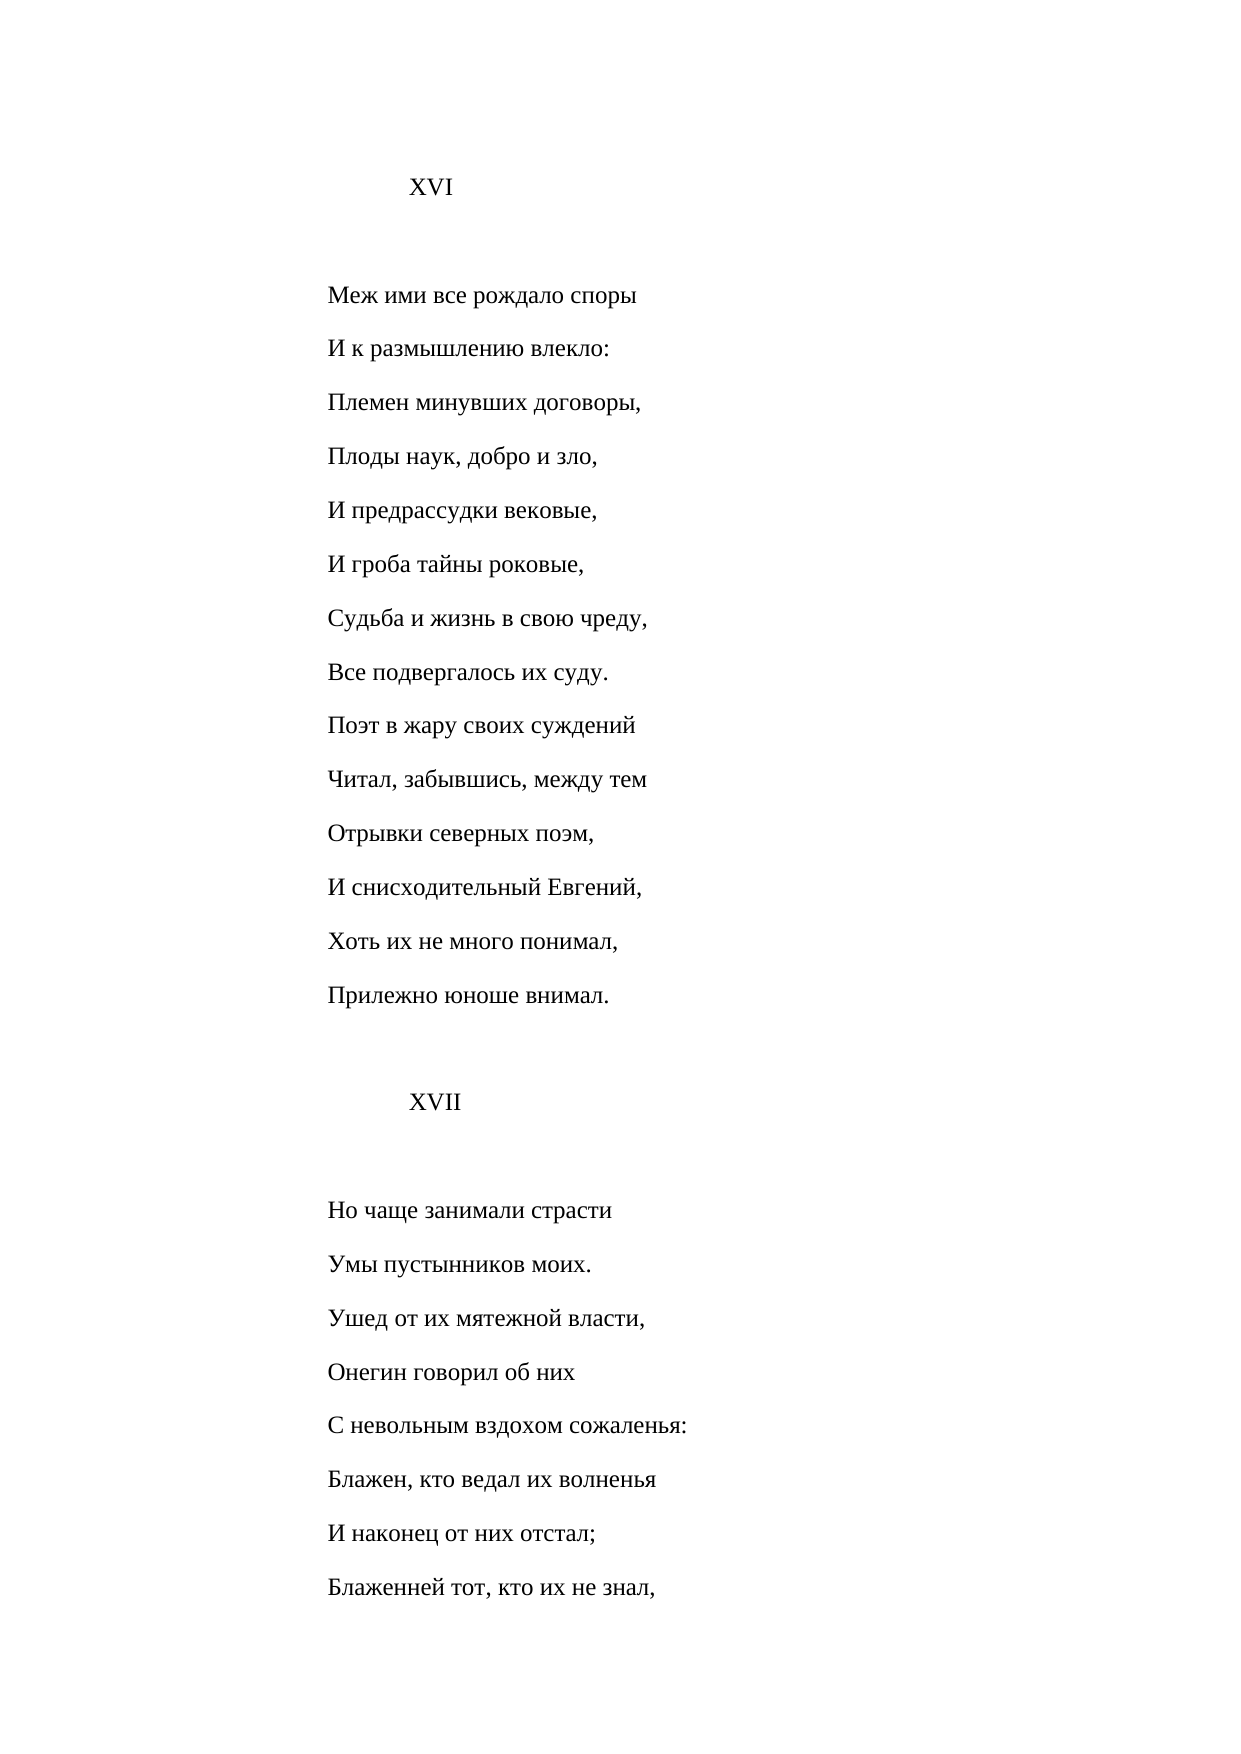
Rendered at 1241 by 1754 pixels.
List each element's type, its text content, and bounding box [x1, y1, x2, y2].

text Но чаще занимали страсти [177, 1195, 1152, 1224]
text Прилежно юноше внимал. [177, 980, 1152, 1008]
text И предрассудки вековые, [177, 495, 1152, 524]
text Племен минувших договоры, [177, 387, 1152, 416]
text XVI [177, 172, 1152, 201]
text Судьба и жизнь в свою чреду, [177, 603, 1152, 632]
text Блажен, кто ведал их волненья [177, 1464, 1152, 1493]
text Умы пустынников моих. [177, 1249, 1152, 1278]
text С невольным вздохом сожаленья: [177, 1411, 1152, 1439]
text Поэт в жару своих суждений [177, 711, 1152, 739]
text Блаженней тот, кто их не знал, [177, 1572, 1152, 1601]
text Отрывки северных поэм, [177, 818, 1152, 847]
text И к размышлению влекло: [177, 333, 1152, 362]
text Плоды наук, добро и зло, [177, 441, 1152, 470]
text Ушед от их мятежной власти, [177, 1303, 1152, 1332]
text И наконец от них отстал; [177, 1518, 1152, 1547]
text Читал, забывшись, между тем [177, 764, 1152, 793]
text Меж ими все рождало споры [177, 280, 1152, 308]
text И гроба тайны роковые, [177, 549, 1152, 578]
text Все подвергалось их суду. [177, 657, 1152, 685]
text Онегин говорил об них [177, 1357, 1152, 1386]
text XVII [177, 1087, 1152, 1116]
text Хоть их не много понимал, [177, 926, 1152, 955]
text И снисходительный Евгений, [177, 872, 1152, 901]
